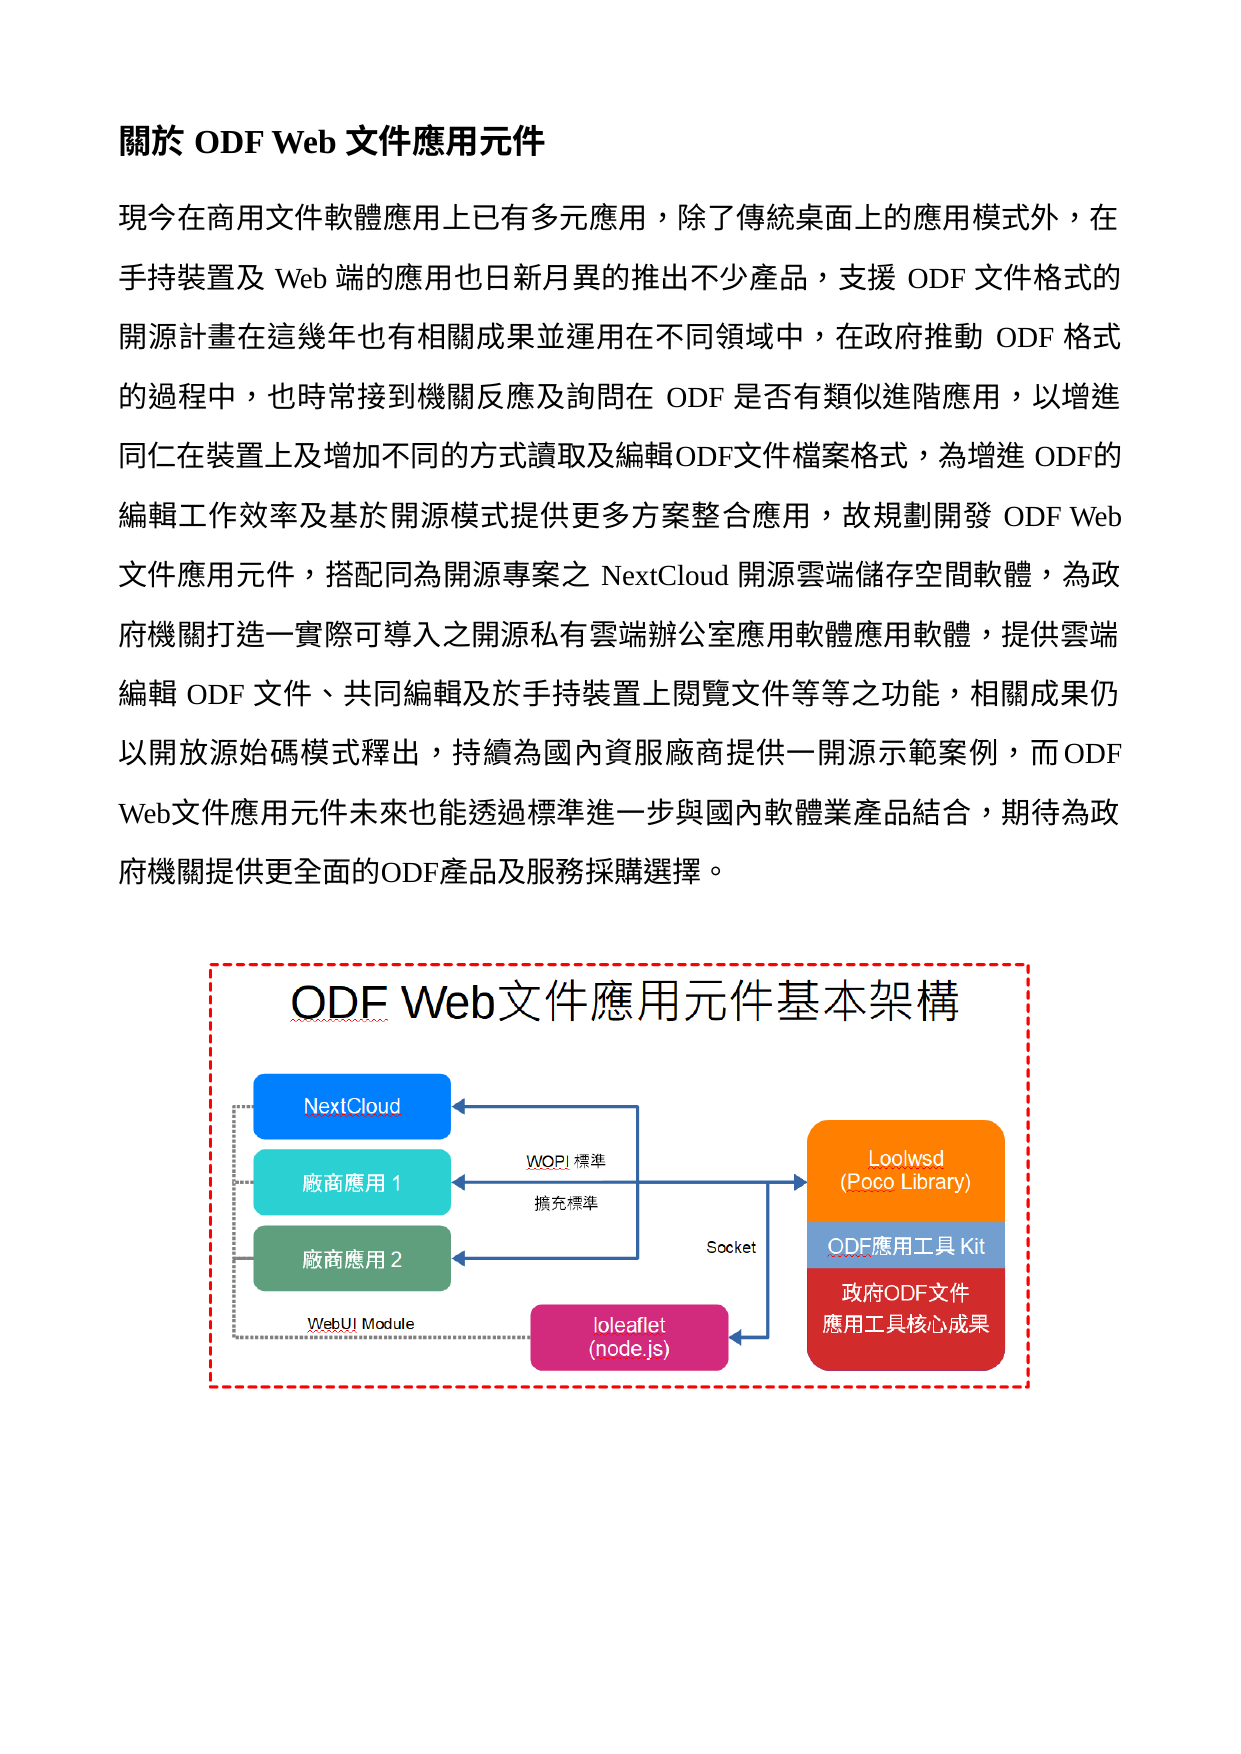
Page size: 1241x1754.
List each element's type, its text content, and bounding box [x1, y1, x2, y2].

subtitle 關於 ODF Web 文件應用元件 [118, 118, 1122, 164]
picture [208, 961, 1032, 1389]
text 現今在商用文件軟體應用上已有多元應用，除了傳統桌面上的應用模式外，在手持裝置及 Web 端的應用也日新月異的推出不少產品，支援 ODF 文件格式的開源計畫在這幾年也有相關成果並運用在不同領域中，在政府推動 ODF 格式的過程中，也時常接到機關反應及詢問在 ODF 是否有類似進階應用，以增進同仁在裝置上及增加不同的方式讀取及編輯ODF文件檔案格式，為增進 ODF的編輯工作效率及基於開源模式提供更多方案整合應用，故規劃開發 ODF Web 文件應用元件，搭配同為開源專案之 NextCloud 開源雲端儲存空間軟體，為政府機關打造一實際可導入之開源私有雲端辦公室應用軟體應用軟體，提供雲端編輯 ODF 文件、共同編輯及於手持裝置上閱覽文件等等之功能，相關成果仍以開放源始碼模式釋出，持續為國內資服廠商提供一開源示範案例，而ODF Web文件應用元件未來也能透過標準進一步與國內軟體業產品結合，期待為政府機關提供更全面的ODF產品及服務採購選擇。 [118, 197, 1122, 891]
